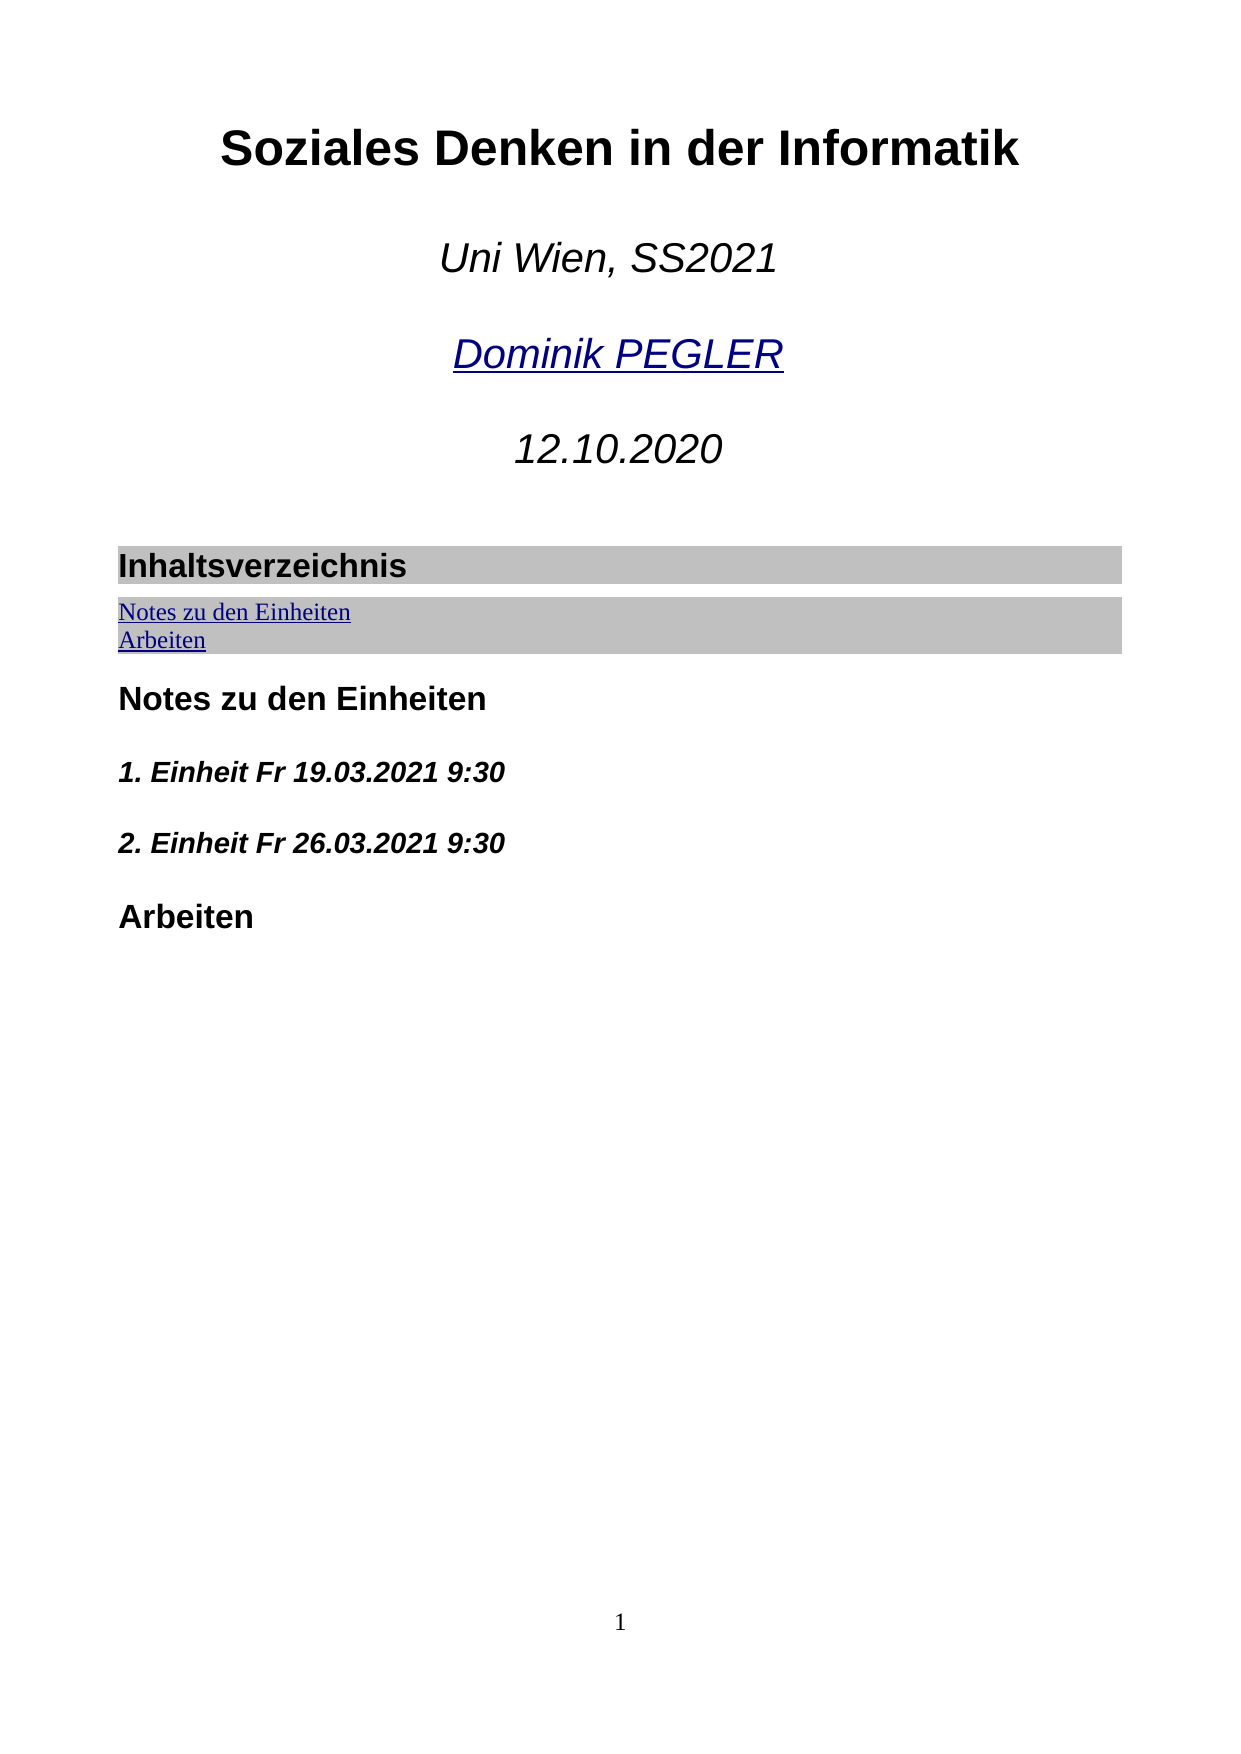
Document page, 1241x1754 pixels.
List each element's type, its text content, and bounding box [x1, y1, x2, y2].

title Soziales Denken in der Informatik [118, 118, 1122, 176]
subtitle 12.10.2020 [118, 425, 1122, 473]
subtitle Inhaltsverzeichnis [118, 546, 1122, 584]
subtitle 2. Einheit Fr 26.03.2021 9:30 [118, 826, 1122, 860]
subtitle Dominik PEGLER [118, 329, 1122, 377]
subtitle Notes zu den Einheiten [118, 679, 1122, 718]
subtitle Arbeiten [118, 897, 1122, 936]
subtitle Uni Wien, SS2021 [118, 233, 1122, 281]
subtitle 1. Einheit Fr 19.03.2021 9:30 [118, 755, 1122, 789]
text Notes zu den Einheiten [118, 597, 1122, 625]
text Arbeiten [118, 625, 1122, 654]
